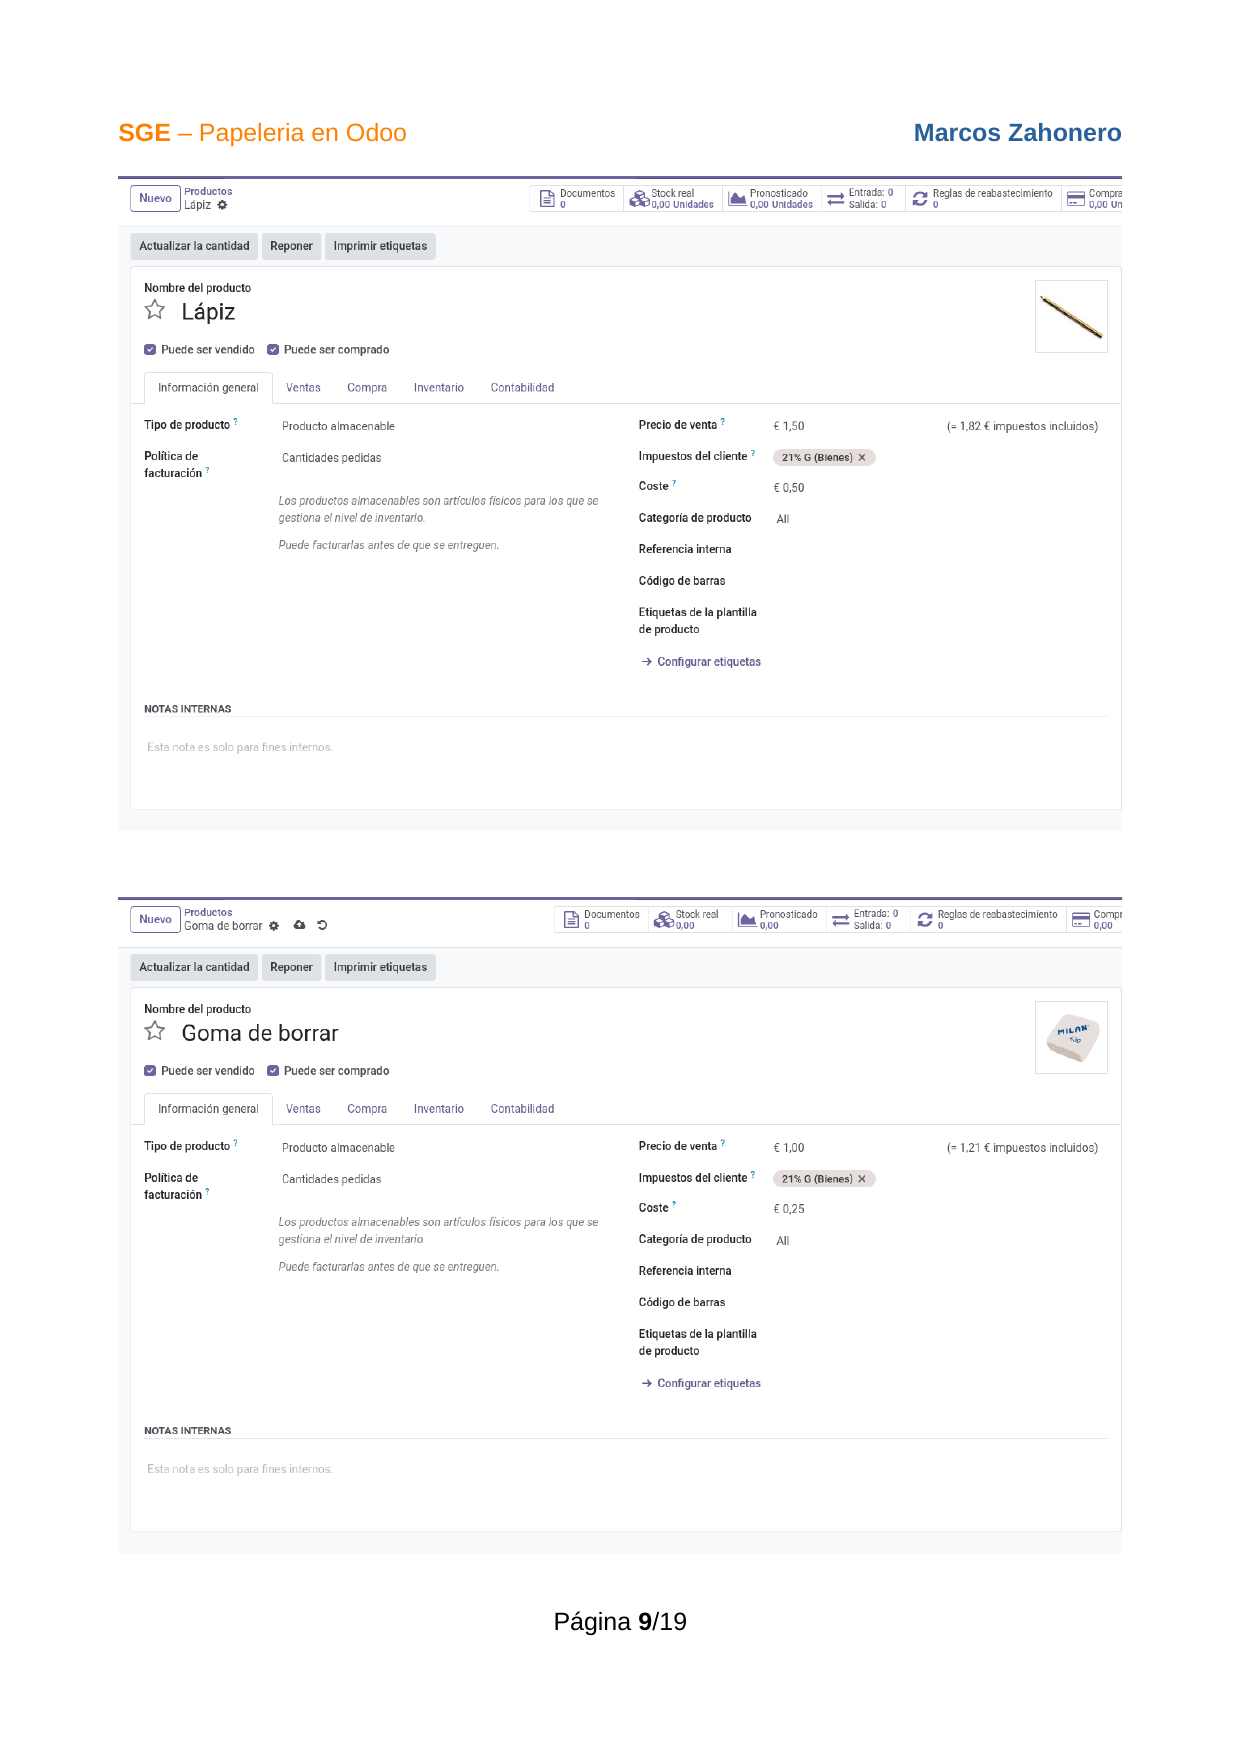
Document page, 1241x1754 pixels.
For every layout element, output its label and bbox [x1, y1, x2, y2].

picture [118, 897, 1123, 1553]
picture [118, 176, 1123, 831]
